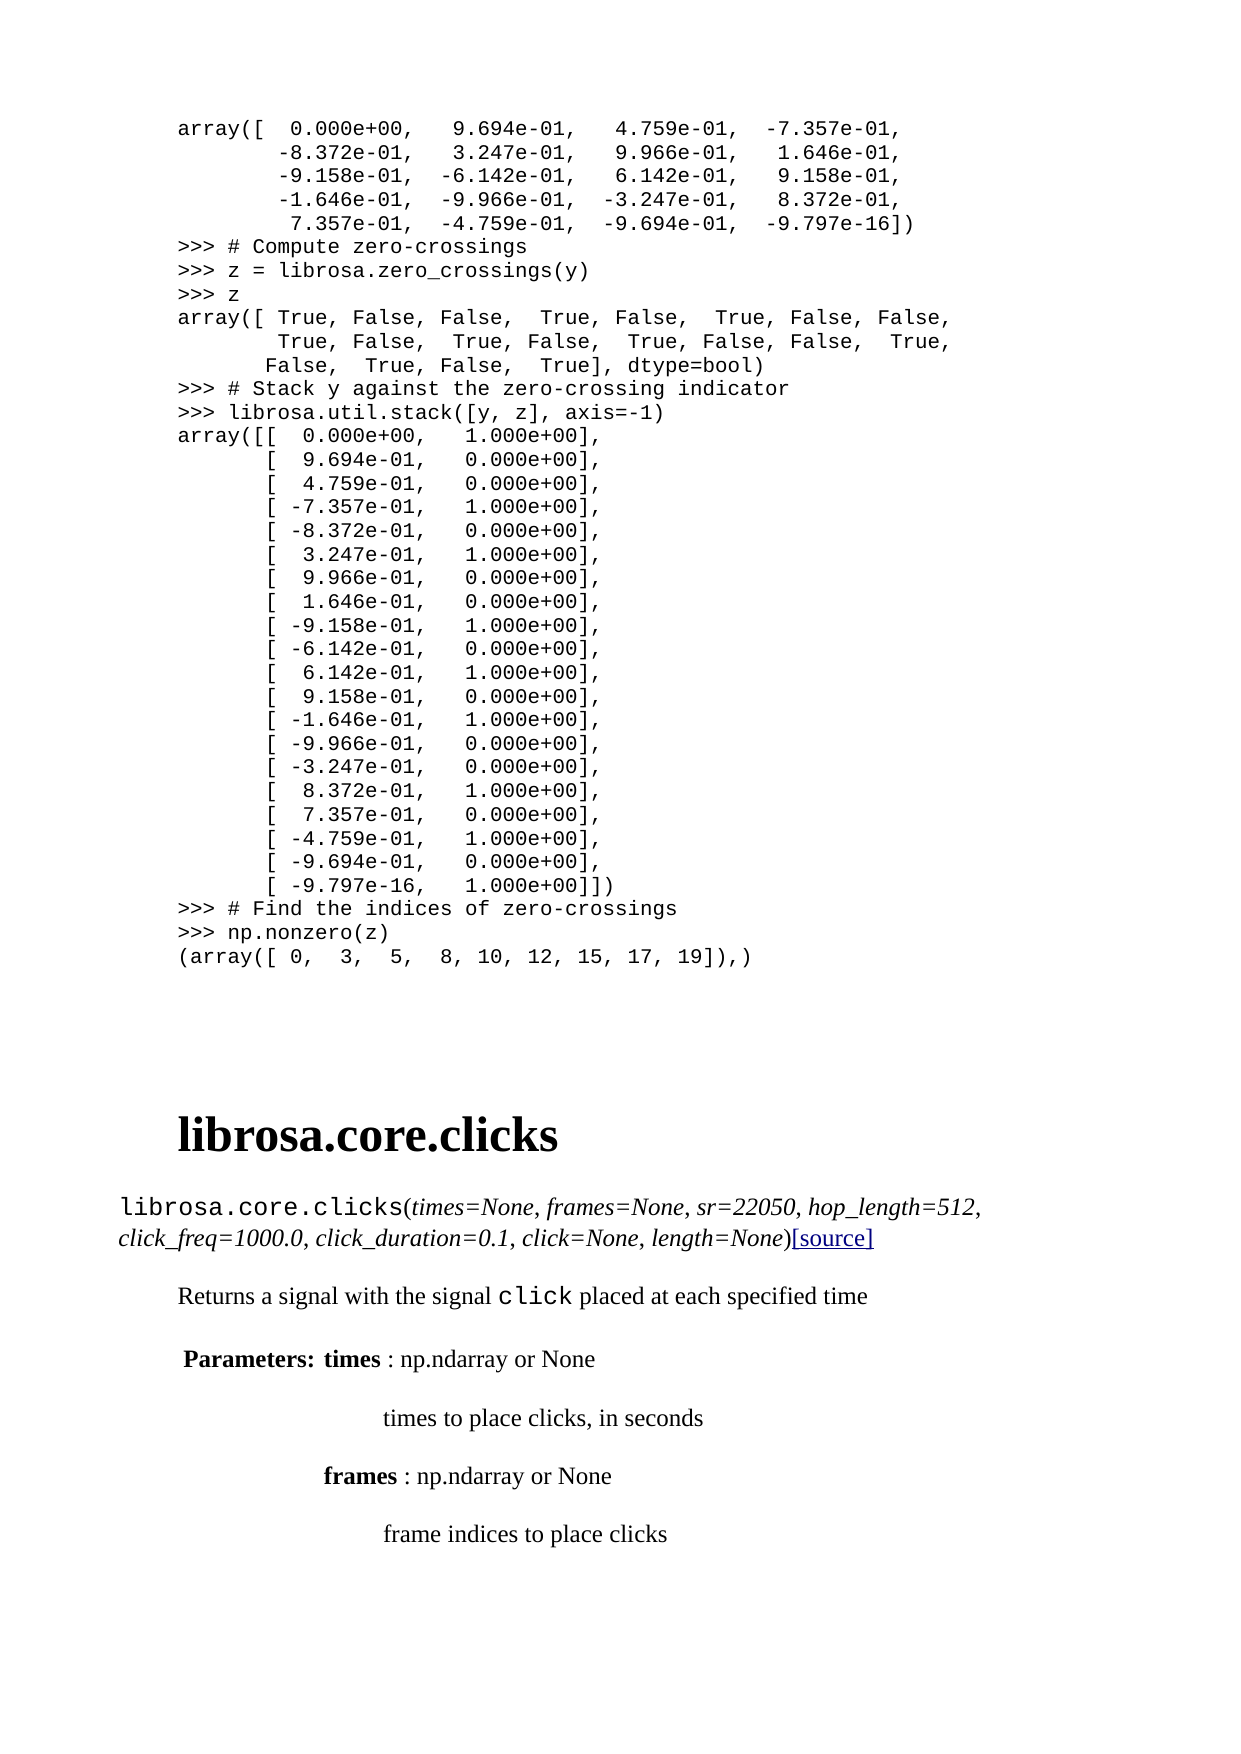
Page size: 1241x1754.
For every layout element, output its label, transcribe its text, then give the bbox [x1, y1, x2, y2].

text 7.357e-01, -4.759e-01, -9.694e-01, -9.797e-16]) [177, 213, 1122, 236]
text [ 3.247e-01, 1.000e+00], [177, 544, 1122, 567]
text >>> # Compute zero-crossings [177, 236, 1122, 260]
text [ 1.646e-01, 0.000e+00], [177, 591, 1122, 615]
text >>> z [177, 284, 1122, 307]
text >>> np.nonzero(z) [177, 922, 1122, 946]
subtitle librosa.core.clicks [177, 1105, 1122, 1163]
text array([ True, False, False, True, False, True, False, False, [177, 307, 1122, 331]
subtitle librosa.core.clicks(times=None, frames=None, sr=22050, hop_length=512, click_freq=1000.0, click_duration=0.1, click=None, length=None)[source] [118, 1192, 1122, 1252]
text [ -4.759e-01, 1.000e+00], [177, 827, 1122, 851]
text -1.646e-01, -9.966e-01, -3.247e-01, 8.372e-01, [177, 189, 1122, 213]
text -9.158e-01, -6.142e-01, 6.142e-01, 9.158e-01, [177, 165, 1122, 189]
text -8.372e-01, 3.247e-01, 9.966e-01, 1.646e-01, [177, 142, 1122, 165]
list Returns a signal with the signal click placed at each specified time [177, 1281, 1122, 1312]
text [ -7.357e-01, 1.000e+00], [177, 496, 1122, 520]
text [ 6.142e-01, 1.000e+00], [177, 662, 1122, 686]
text [ 4.759e-01, 0.000e+00], [177, 473, 1122, 496]
text [ -8.372e-01, 0.000e+00], [177, 520, 1122, 544]
table_header Parameters: [177, 1341, 321, 1580]
text array([[ 0.000e+00, 1.000e+00], [177, 426, 1122, 449]
text [ -9.797e-16, 1.000e+00]]) [177, 875, 1122, 898]
text [ 9.158e-01, 0.000e+00], [177, 686, 1122, 709]
text [ -9.158e-01, 1.000e+00], [177, 615, 1122, 638]
text [ -3.247e-01, 0.000e+00], [177, 757, 1122, 780]
text (array([ 0, 3, 5, 8, 10, 12, 15, 17, 19]),) [177, 946, 1122, 969]
table_header times : np.ndarray or None times to place clicks, in seconds frames : np.ndarray or None frame indices to place clicks [321, 1341, 1094, 1580]
text [ 7.357e-01, 0.000e+00], [177, 804, 1122, 827]
text >>> z = librosa.zero_crossings(y) [177, 260, 1122, 284]
text >>> librosa.util.stack([y, z], axis=-1) [177, 402, 1122, 426]
text array([ 0.000e+00, 9.694e-01, 4.759e-01, -7.357e-01, [177, 118, 1122, 142]
text [ -6.142e-01, 0.000e+00], [177, 638, 1122, 662]
text [ -9.966e-01, 0.000e+00], [177, 733, 1122, 757]
text >>> # Stack y against the zero-crossing indicator [177, 378, 1122, 402]
text [ 9.694e-01, 0.000e+00], [177, 449, 1122, 473]
text True, False, True, False, True, False, False, True, [177, 331, 1122, 354]
text >>> # Find the indices of zero-crossings [177, 898, 1122, 922]
text [ -9.694e-01, 0.000e+00], [177, 851, 1122, 875]
text [ 8.372e-01, 1.000e+00], [177, 780, 1122, 804]
text [ 9.966e-01, 0.000e+00], [177, 567, 1122, 591]
text [ -1.646e-01, 1.000e+00], [177, 709, 1122, 733]
text False, True, False, True], dtype=bool) [177, 354, 1122, 378]
